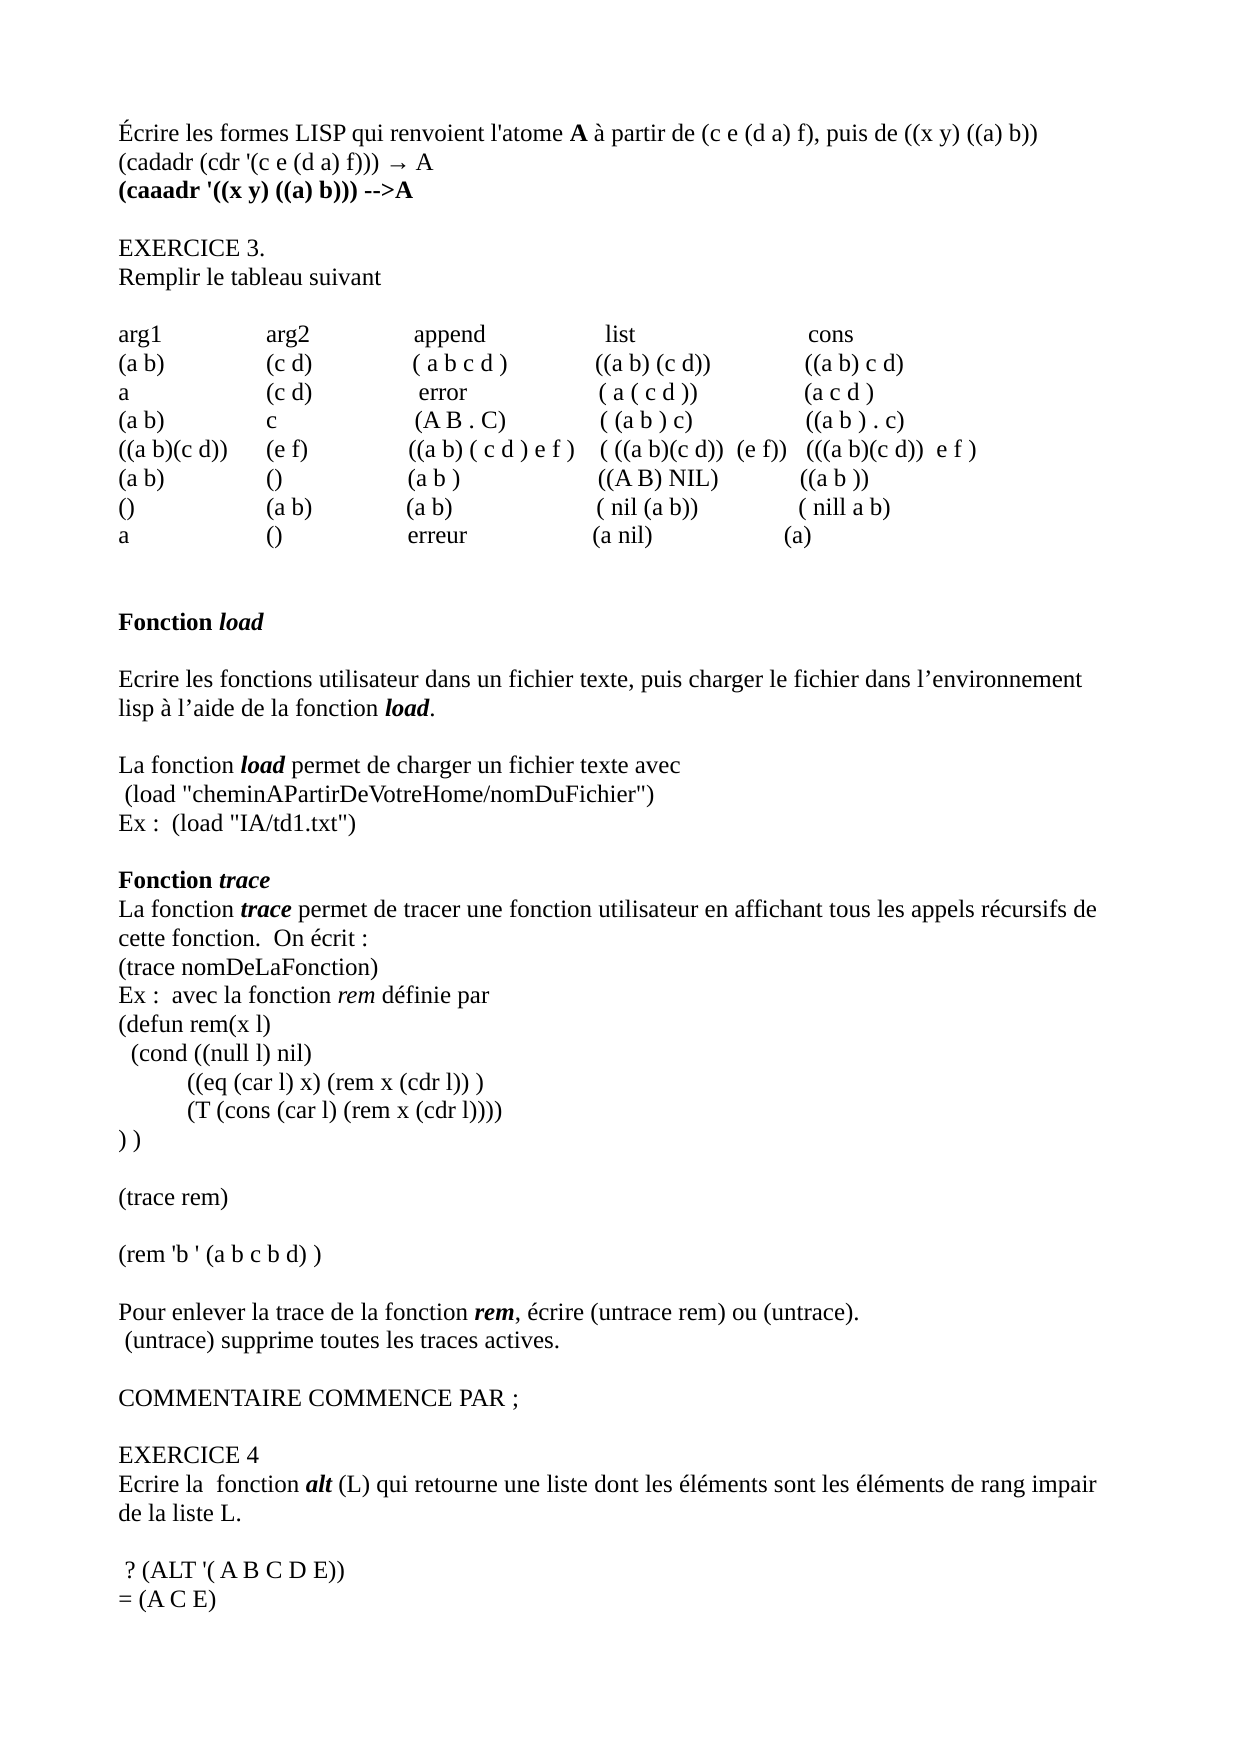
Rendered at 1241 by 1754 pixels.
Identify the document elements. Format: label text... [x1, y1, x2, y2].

text (T (cons (car l) (rem x (cdr l)))) [118, 1096, 1122, 1124]
text COMMENTAIRE COMMENCE PAR ; [118, 1383, 1122, 1412]
text a () erreur (a nil) (a) [118, 521, 1122, 549]
text (defun rem(x l) [118, 1009, 1122, 1038]
text Ex : avec la fonction rem définie par [118, 981, 1122, 1009]
text (a b) () (a b ) ((A B) NIL) ((a b )) [118, 463, 1122, 492]
text ((a b)(c d)) (e f) ((a b) ( c d ) e f ) ( ((a b)(c d)) (e f)) (((a b)(c d)) e f ) [118, 434, 1122, 463]
text = (A C E) [118, 1584, 1122, 1613]
text () (a b) (a b) ( nil (a b)) ( nill a b) [118, 492, 1122, 521]
text Fonction load [118, 607, 1122, 636]
text EXERCICE 3. [118, 233, 1122, 262]
text (rem 'b ' (a b c b d) ) [118, 1239, 1122, 1268]
text (a b) c (A B . C) ( (a b ) c) ((a b ) . c) [118, 406, 1122, 434]
text Fonction trace [118, 866, 1122, 894]
text (cadadr (cdr '(c e (d a) f))) → A [118, 147, 1122, 176]
text (untrace) supprime toutes les traces actives. [118, 1326, 1122, 1354]
text arg1 arg2 append list cons [118, 319, 1122, 348]
text Ex : (load "IA/td1.txt") [118, 808, 1122, 837]
text (load "cheminAPartirDeVotreHome/nomDuFichier") [118, 779, 1122, 808]
text EXERCICE 4 [118, 1441, 1122, 1469]
text a (c d) error ( a ( c d )) (a c d ) [118, 377, 1122, 406]
text Écrire les formes LISP qui renvoient l'atome A à partir de (c e (d a) f), puis de ((x y) ((a) b)) [118, 118, 1122, 147]
text La fonction trace permet de tracer une fonction utilisateur en affichant tous les appels récursifs de cette fonction. On écrit : [118, 894, 1122, 952]
text ) ) [118, 1124, 1122, 1153]
text (trace rem) [118, 1182, 1122, 1211]
text Ecrire les fonctions utilisateur dans un fichier texte, puis charger le fichier dans l’environnement lisp à l’aide de la fonction load. [118, 664, 1122, 722]
text Ecrire la fonction alt (L) qui retourne une liste dont les éléments sont les éléments de rang impair de la liste L. [118, 1469, 1122, 1527]
text (cond ((null l) nil) [118, 1038, 1122, 1067]
text ((eq (car l) x) (rem x (cdr l)) ) [118, 1067, 1122, 1096]
text (trace nomDeLaFonction) [118, 952, 1122, 981]
text Remplir le tableau suivant [118, 262, 1122, 291]
text (a b) (c d) ( a b c d ) ((a b) (c d)) ((a b) c d) [118, 348, 1122, 377]
text ? (ALT '( A B C D E)) [118, 1556, 1122, 1584]
text (caaadr '((x y) ((a) b))) -->A [118, 176, 1122, 204]
text Pour enlever la trace de la fonction rem, écrire (untrace rem) ou (untrace). [118, 1297, 1122, 1326]
text La fonction load permet de charger un fichier texte avec [118, 751, 1122, 779]
